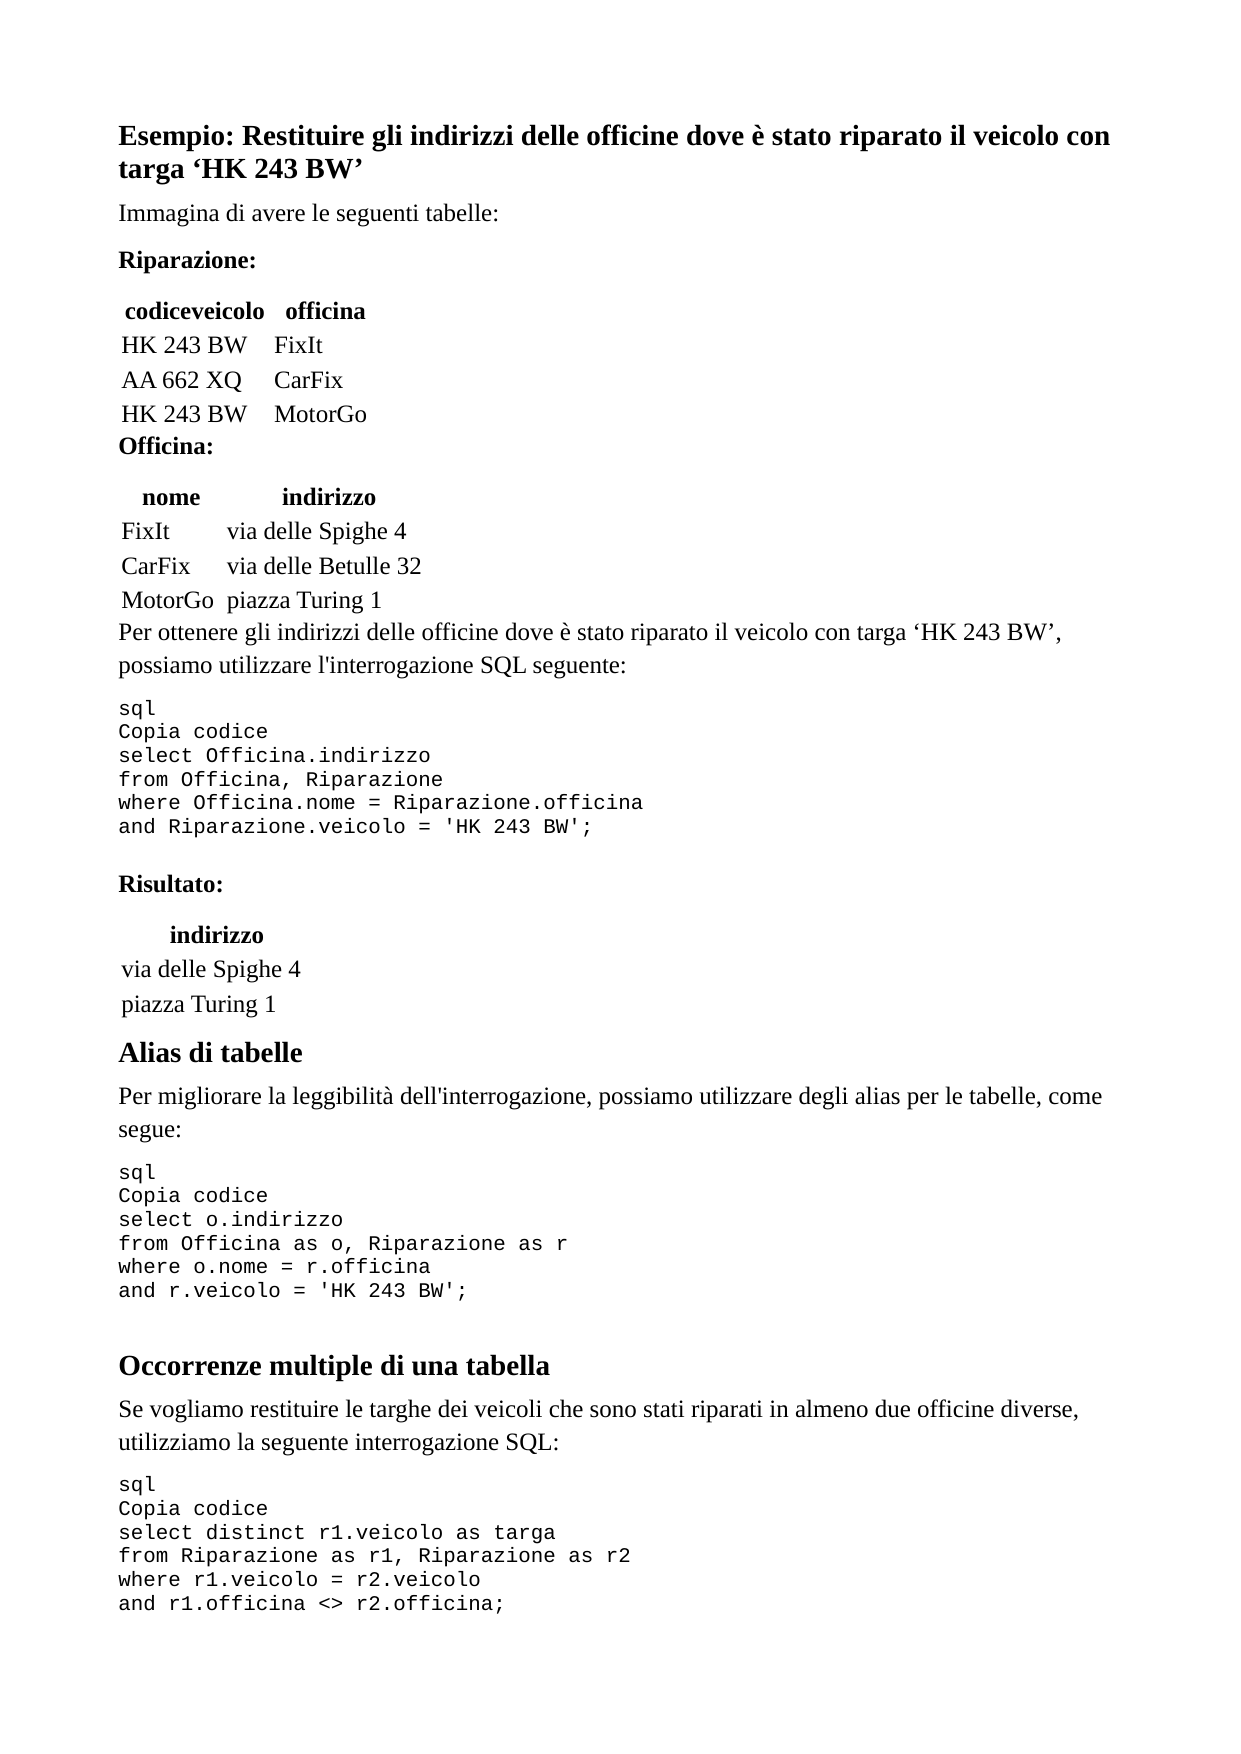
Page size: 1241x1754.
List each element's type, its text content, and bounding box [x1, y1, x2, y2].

table_header codiceveicolo [118, 293, 271, 327]
text and Riparazione.veicolo = 'HK 243 BW'; [118, 816, 1122, 840]
table_cell FixIt [271, 328, 380, 362]
table_cell CarFix [271, 362, 380, 397]
table_header nome [118, 479, 224, 513]
table_cell piazza Turing 1 [224, 583, 434, 617]
table_cell MotorGo [118, 583, 224, 617]
text select Officina.indirizzo [118, 745, 1122, 769]
text Copia codice [118, 1498, 1122, 1522]
table_header indirizzo [224, 479, 434, 513]
table_cell via delle Spighe 4 [118, 951, 315, 986]
text where r1.veicolo = r2.veicolo [118, 1569, 1122, 1593]
text Copia codice [118, 1185, 1122, 1209]
table_cell piazza Turing 1 [118, 986, 315, 1021]
text sql [118, 698, 1122, 721]
text Riparazione: [118, 245, 1122, 274]
table_cell HK 243 BW [118, 397, 271, 431]
text Per migliorare la leggibilità dell'interrogazione, possiamo utilizzare degli alias per le tabelle, come segue: [118, 1081, 1122, 1143]
table_cell AA 662 XQ [118, 362, 271, 397]
text select distinct r1.veicolo as targa [118, 1522, 1122, 1545]
table_header indirizzo [118, 917, 315, 951]
table_cell MotorGo [271, 397, 380, 431]
text Officina: [118, 431, 1122, 460]
text Copia codice [118, 721, 1122, 745]
text from Officina as o, Riparazione as r [118, 1233, 1122, 1256]
text Immagina di avere le seguenti tabelle: [118, 198, 1122, 226]
text and r.veicolo = 'HK 243 BW'; [118, 1280, 1122, 1304]
subtitle Esempio: Restituire gli indirizzi delle officine dove è stato riparato il veicolo con targa ‘HK 243 BW’ [118, 118, 1122, 185]
text Se vogliamo restituire le targhe dei veicoli che sono stati riparati in almeno due officine diverse, utilizziamo la seguente interrogazione SQL: [118, 1394, 1122, 1456]
text and r1.officina <> r2.officina; [118, 1593, 1122, 1616]
table_cell CarFix [118, 548, 224, 583]
text Per ottenere gli indirizzi delle officine dove è stato riparato il veicolo con targa ‘HK 243 BW’, possiamo utilizzare l'interrogazione SQL seguente: [118, 617, 1122, 679]
table_cell via delle Betulle 32 [224, 548, 434, 583]
text from Riparazione as r1, Riparazione as r2 [118, 1545, 1122, 1569]
table_cell FixIt [118, 514, 224, 548]
text where Officina.nome = Riparazione.officina [118, 792, 1122, 816]
table_cell via delle Spighe 4 [224, 514, 434, 548]
text sql [118, 1162, 1122, 1185]
text where o.nome = r.officina [118, 1256, 1122, 1280]
subtitle Alias di tabelle [118, 1035, 1122, 1069]
table_cell HK 243 BW [118, 328, 271, 362]
subtitle Occorrenze multiple di una tabella [118, 1348, 1122, 1381]
table_header officina [271, 293, 380, 327]
text Risultato: [118, 869, 1122, 898]
text sql [118, 1474, 1122, 1498]
text from Officina, Riparazione [118, 769, 1122, 792]
text select o.indirizzo [118, 1209, 1122, 1233]
